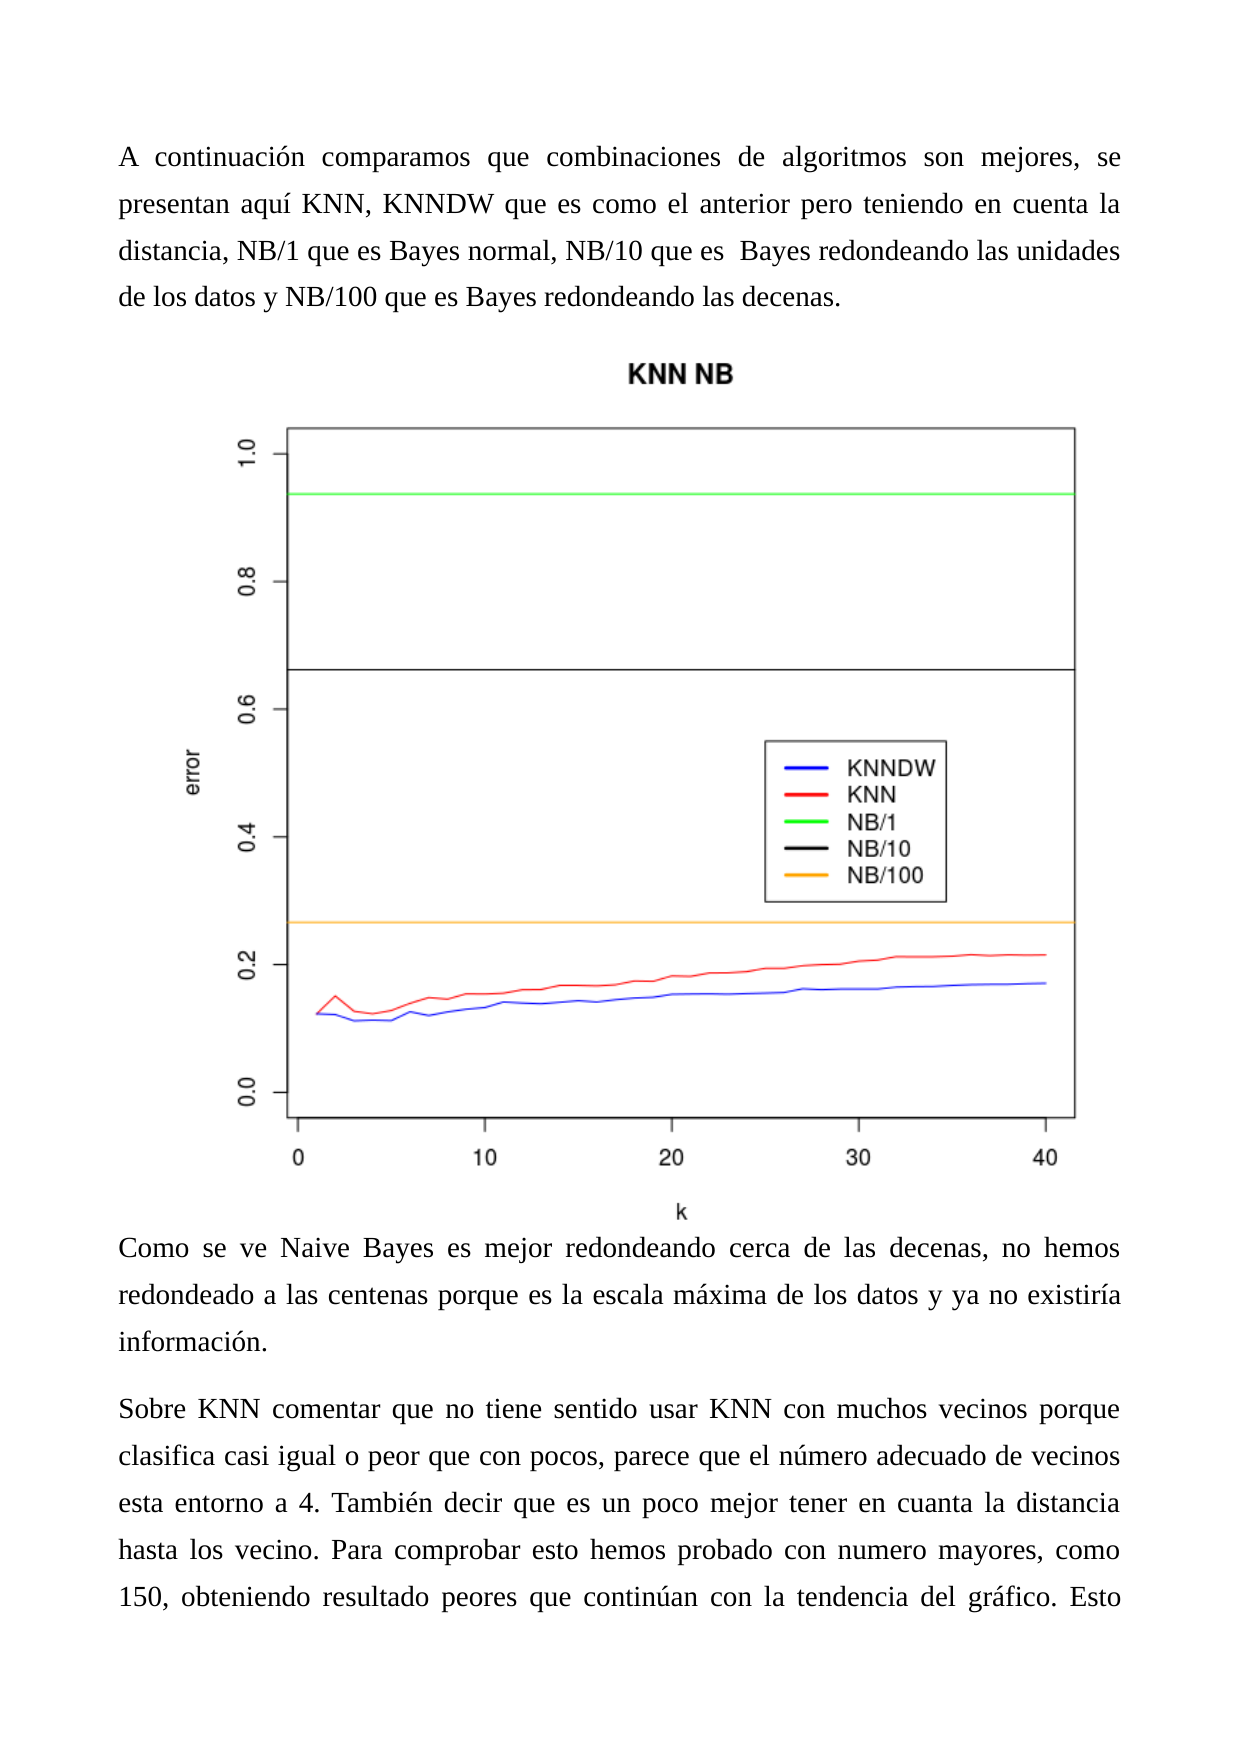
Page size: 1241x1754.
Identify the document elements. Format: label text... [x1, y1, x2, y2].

picture [181, 323, 1107, 1231]
text Como se ve Naive Bayes es mejor redondeando cerca de las decenas, no hemos redondeado a las centenas porque es la escala máxima de los datos y ya no existiría información. [118, 415, 1122, 1357]
text A continuación comparamos que combinaciones de algoritmos son mejores, se presentan aquí KNN, KNNDW que es como el anterior pero teniendo en cuenta la distancia, NB/1 que es Bayes normal, NB/10 que es Bayes redondeando las unidades de los datos y NB/100 que es Bayes redondeando las decenas. [118, 139, 1122, 313]
text Sobre KNN comentar que no tiene sentido usar KNN con muchos vecinos porque clasifica casi igual o peor que con pocos, parece que el número adecuado de vecinos esta entorno a 4. También decir que es un poco mejor tener en cuanta la distancia hasta los vecino. Para comprobar esto hemos probado con numero mayores, como 150, obteniendo resultado peores que continúan con la tendencia del gráfico. Esto [118, 1392, 1122, 1613]
